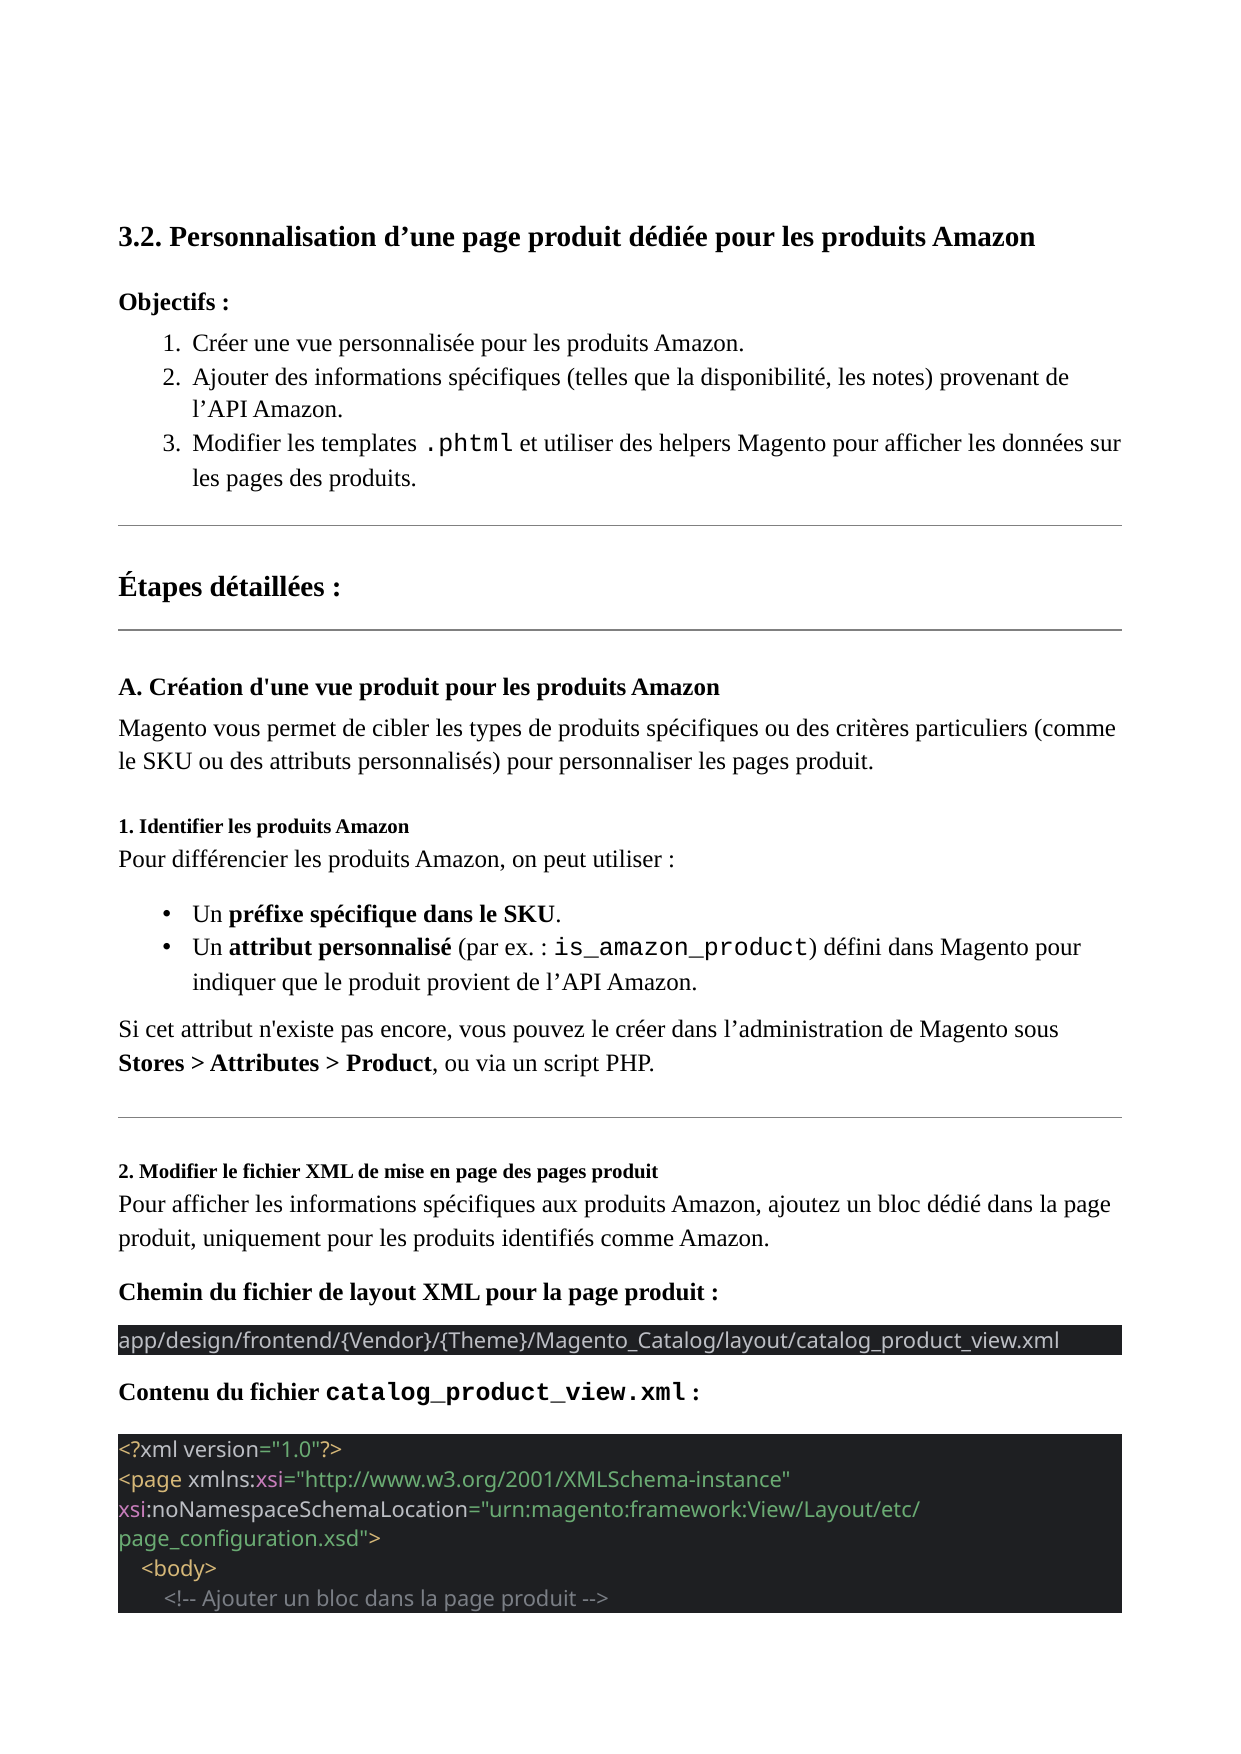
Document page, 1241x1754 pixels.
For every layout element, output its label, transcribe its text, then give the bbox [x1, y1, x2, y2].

subtitle Étapes détaillées : [118, 569, 1122, 603]
list Créer une vue personnalisée pour les produits Amazon. [162, 328, 1122, 357]
subtitle 2. Modifier le fichier XML de mise en page des pages produit [118, 1159, 1122, 1183]
subtitle Objectifs : [118, 287, 1122, 316]
text Contenu du fichier catalog_product_view.xml : [118, 1377, 1122, 1408]
text app/design/frontend/{Vendor}/{Theme}/Magento_Catalog/layout/catalog_product_view.xml [118, 1325, 1122, 1355]
subtitle 3.2. Personnalisation d’une page produit dédiée pour les produits Amazon [118, 219, 1122, 253]
list Modifier les templates .phtml et utiliser des helpers Magento pour afficher les données sur les pages des produits. [162, 428, 1122, 491]
text Si cet attribut n'existe pas encore, vous pouvez le créer dans l’administration de Magento sous Stores > Attributes > Product, ou via un script PHP. [118, 1014, 1122, 1076]
subtitle 1. Identifier les produits Amazon [118, 814, 1122, 838]
text Pour différencier les produits Amazon, on peut utiliser : [118, 844, 1122, 873]
text Magento vous permet de cibler les types de produits spécifiques ou des critères particuliers (comme le SKU ou des attributs personnalisés) pour personnaliser les pages produit. [118, 713, 1122, 775]
text Chemin du fichier de layout XML pour la page produit : [118, 1277, 1122, 1306]
text Pour afficher les informations spécifiques aux produits Amazon, ajoutez un bloc dédié dans la page produit, uniquement pour les produits identifiés comme Amazon. [118, 1189, 1122, 1251]
list Un préfixe spécifique dans le SKU. [162, 899, 1122, 928]
subtitle A. Création d'une vue produit pour les produits Amazon [118, 672, 1122, 701]
list Ajouter des informations spécifiques (telles que la disponibilité, les notes) provenant de l’API Amazon. [162, 362, 1122, 423]
text <?xml version="1.0"?> <page xmlns:xsi="http://www.w3.org/2001/XMLSchema-instance" xsi:noNamespaceSchemaLocation="urn:magento:framework:View/Layout/etc/page_configuration.xsd"> <body> <!-- Ajouter un bloc dans la page produit --> [118, 1434, 1122, 1613]
list Un attribut personnalisé (par ex. : is_amazon_product) défini dans Magento pour indiquer que le produit provient de l’API Amazon. [162, 932, 1122, 996]
